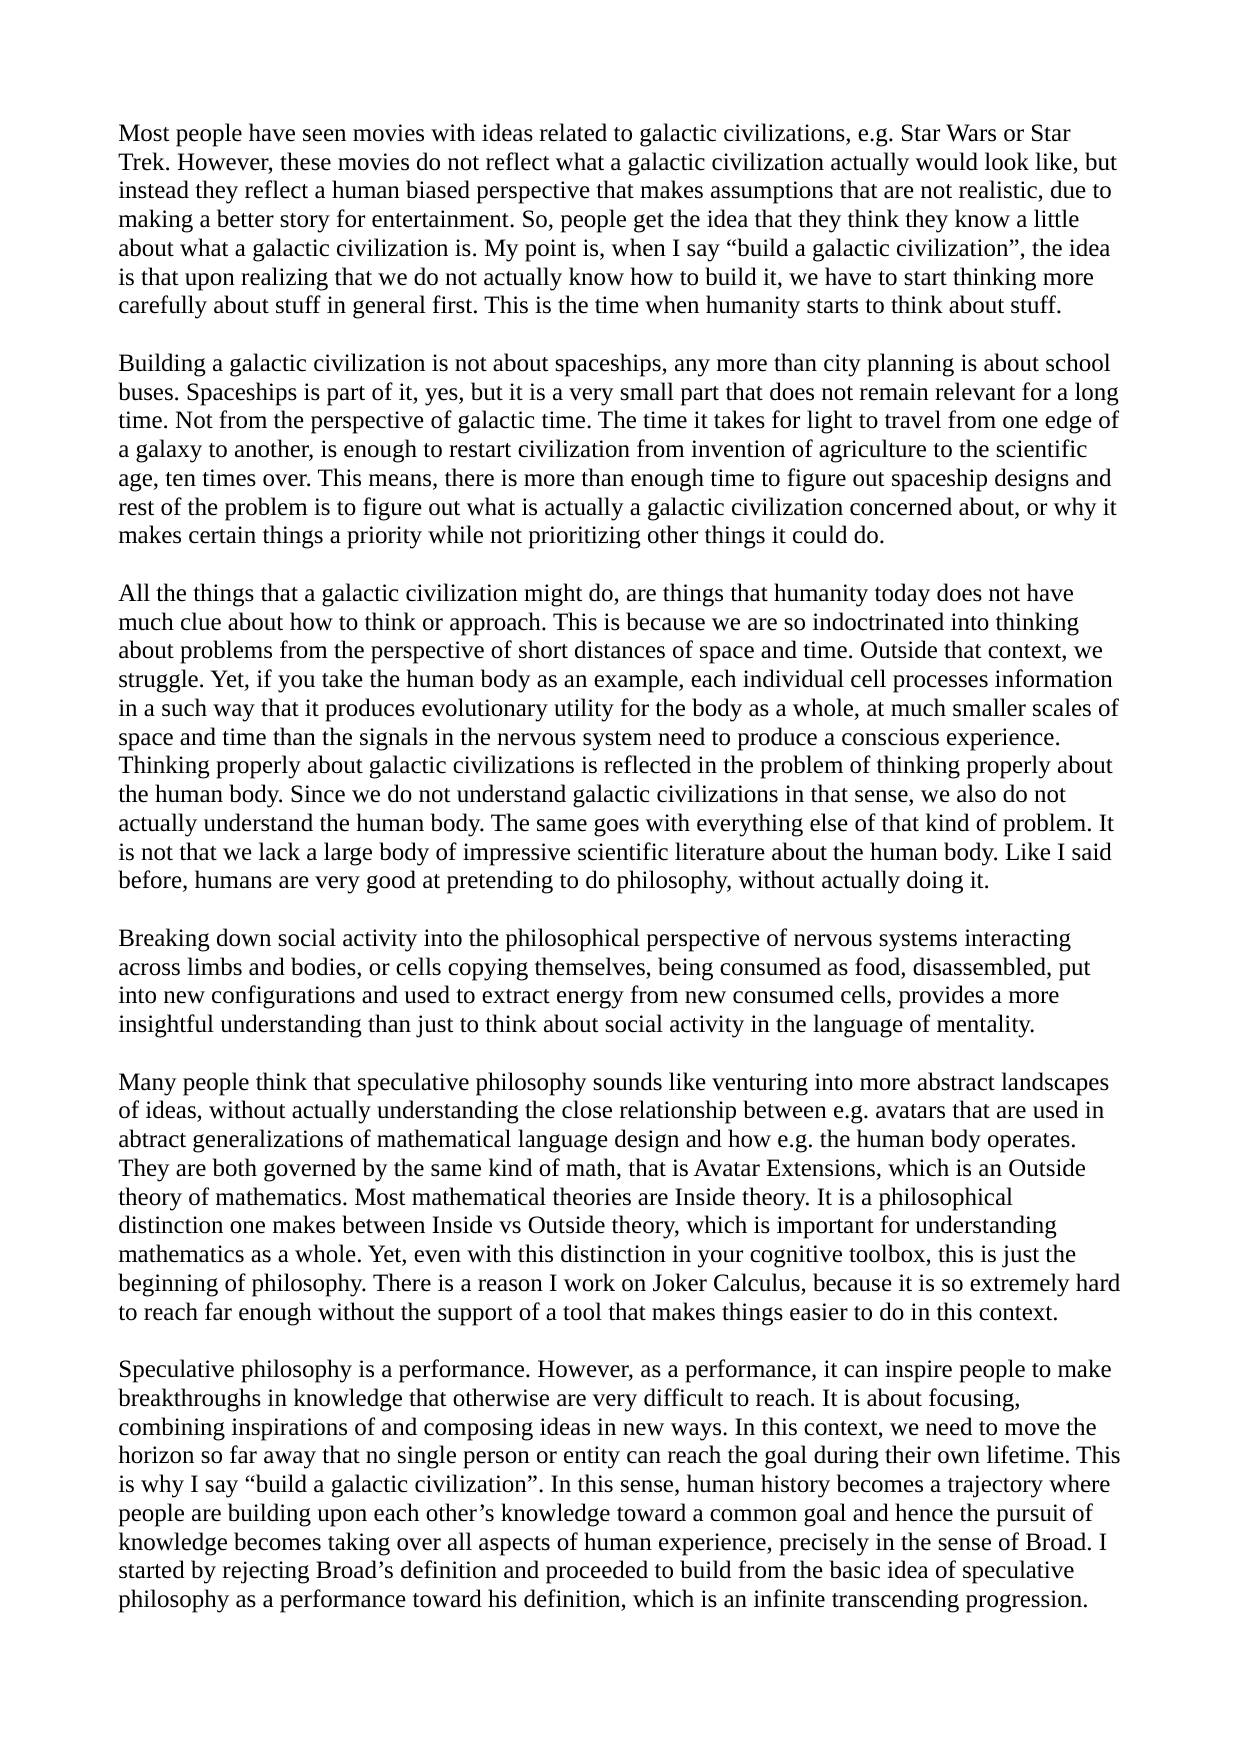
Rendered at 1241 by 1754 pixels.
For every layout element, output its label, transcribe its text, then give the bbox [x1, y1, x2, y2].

text Building a galactic civilization is not about spaceships, any more than city planning is about school buses. Spaceships is part of it, yes, but it is a very small part that does not remain relevant for a long time. Not from the perspective of galactic time. The time it takes for light to travel from one edge of a galaxy to another, is enough to restart civilization from invention of agriculture to the scientific age, ten times over. This means, there is more than enough time to figure out spaceship designs and rest of the problem is to figure out what is actually a galactic civilization concerned about, or why it makes certain things a priority while not prioritizing other things it could do. [118, 348, 1122, 549]
text Speculative philosophy is a performance. However, as a performance, it can inspire people to make breakthroughs in knowledge that otherwise are very difficult to reach. It is about focusing, combining inspirations of and composing ideas in new ways. In this context, we need to move the horizon so far away that no single person or entity can reach the goal during their own lifetime. This is why I say “build a galactic civilization”. In this sense, human history becomes a trajectory where people are building upon each other’s knowledge toward a common goal and hence the pursuit of knowledge becomes taking over all aspects of human experience, precisely in the sense of Broad. I started by rejecting Broad’s definition and proceeded to build from the basic idea of speculative philosophy as a performance toward his definition, which is an infinite transcending progression. [118, 1354, 1122, 1613]
text Many people think that speculative philosophy sounds like venturing into more abstract landscapes of ideas, without actually understanding the close relationship between e.g. avatars that are used in abtract generalizations of mathematical language design and how e.g. the human body operates. They are both governed by the same kind of math, that is Avatar Extensions, which is an Outside theory of mathematics. Most mathematical theories are Inside theory. It is a philosophical distinction one makes between Inside vs Outside theory, which is important for understanding mathematics as a whole. Yet, even with this distinction in your cognitive toolbox, this is just the beginning of philosophy. There is a reason I work on Joker Calculus, because it is so extremely hard to reach far enough without the support of a tool that makes things easier to do in this context. [118, 1067, 1122, 1326]
text Breaking down social activity into the philosophical perspective of nervous systems interacting across limbs and bodies, or cells copying themselves, being consumed as food, disassembled, put into new configurations and used to extract energy from new consumed cells, provides a more insightful understanding than just to think about social activity in the language of mentality. [118, 923, 1122, 1038]
text Most people have seen movies with ideas related to galactic civilizations, e.g. Star Wars or Star Trek. However, these movies do not reflect what a galactic civilization actually would look like, but instead they reflect a human biased perspective that makes assumptions that are not realistic, due to making a better story for entertainment. So, people get the idea that they think they know a little about what a galactic civilization is. My point is, when I say “build a galactic civilization”, the idea is that upon realizing that we do not actually know how to build it, we have to start thinking more carefully about stuff in general first. This is the time when humanity starts to think about stuff. [118, 118, 1122, 319]
text All the things that a galactic civilization might do, are things that humanity today does not have much clue about how to think or approach. This is because we are so indoctrinated into thinking about problems from the perspective of short distances of space and time. Outside that context, we struggle. Yet, if you take the human body as an example, each individual cell processes information in a such way that it produces evolutionary utility for the body as a whole, at much smaller scales of space and time than the signals in the nervous system need to produce a conscious experience. Thinking properly about galactic civilizations is reflected in the problem of thinking properly about the human body. Since we do not understand galactic civilizations in that sense, we also do not actually understand the human body. The same goes with everything else of that kind of problem. It is not that we lack a large body of impressive scientific literature about the human body. Like I said before, humans are very good at pretending to do philosophy, without actually doing it. [118, 578, 1122, 894]
